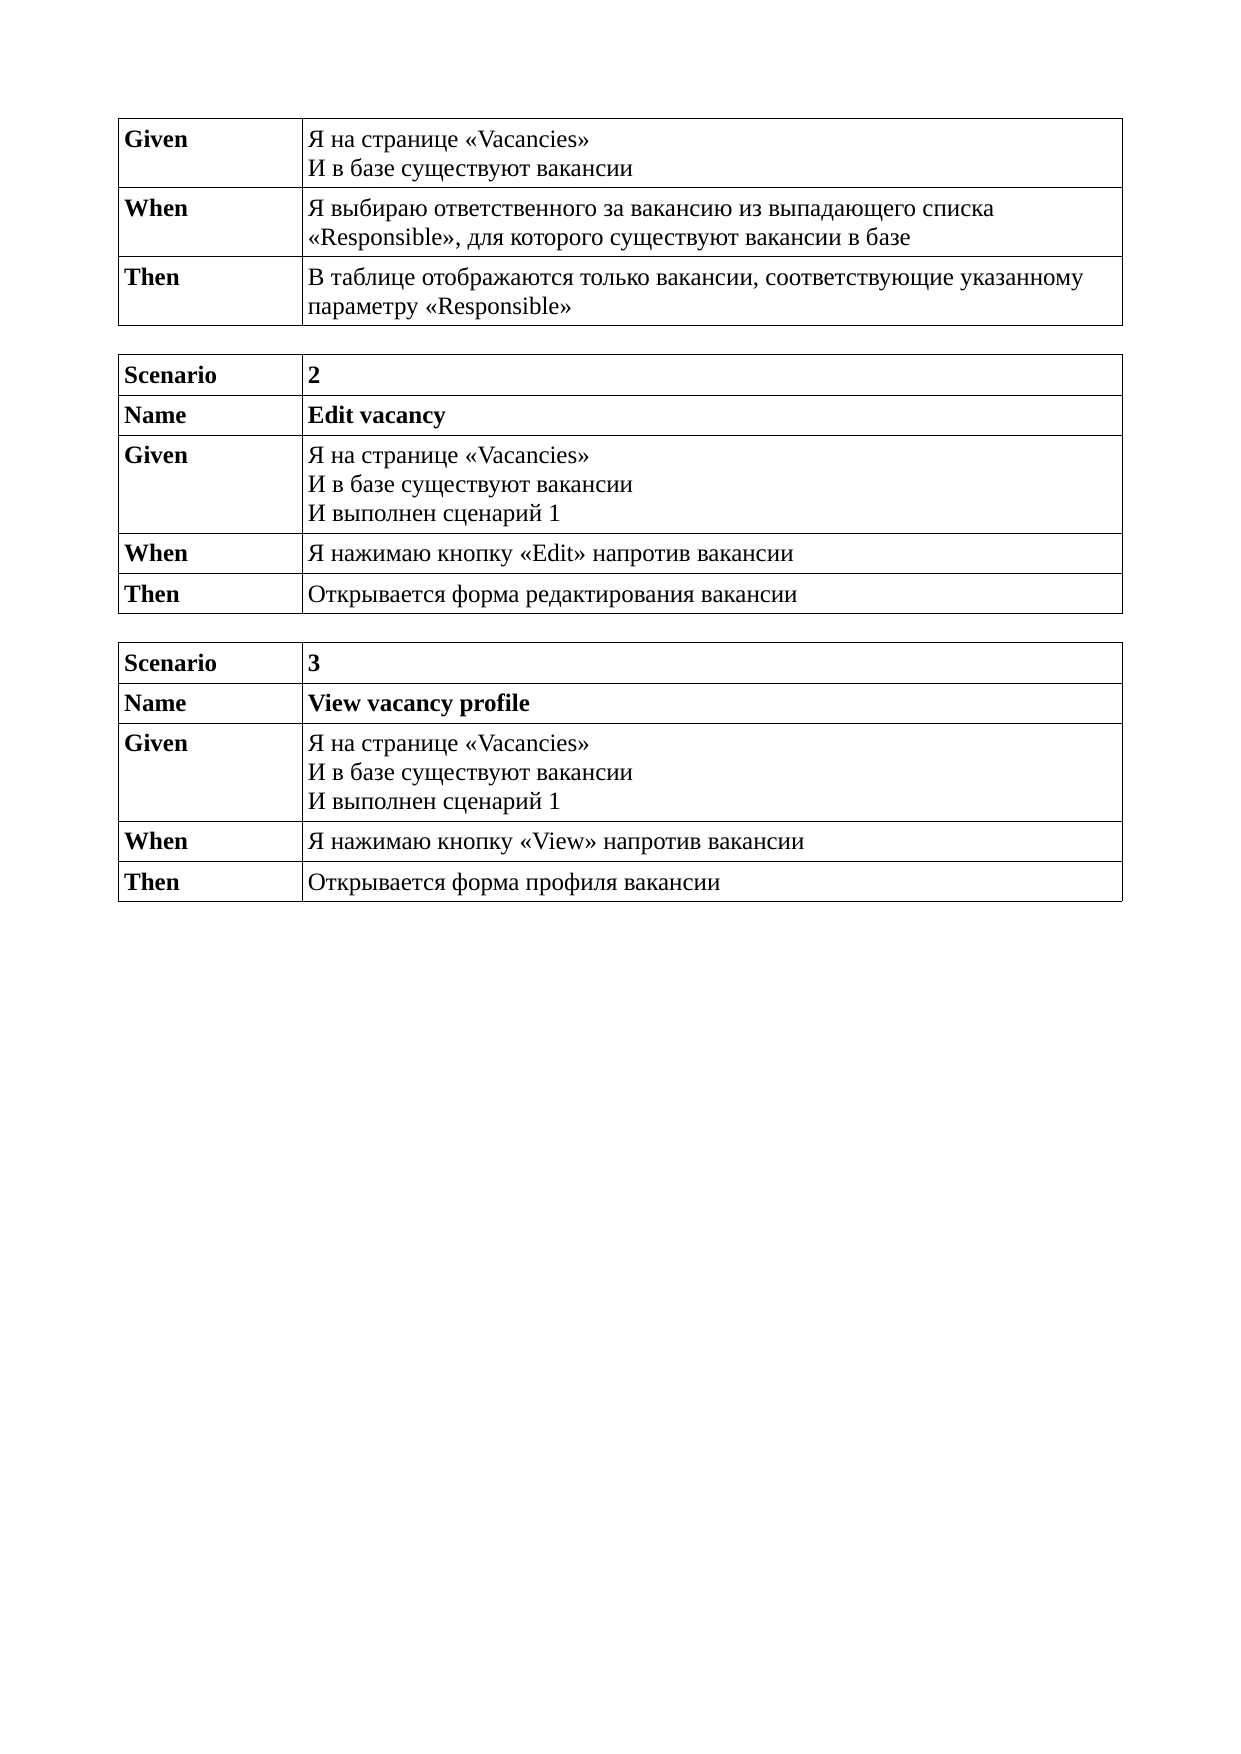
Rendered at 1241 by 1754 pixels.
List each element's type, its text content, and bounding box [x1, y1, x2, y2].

table_cell В таблице отображаются только вакансии, соответствующие указанному параметру «Responsible» [303, 257, 1122, 325]
table_cell Открывается форма профиля вакансии [303, 862, 1122, 901]
table_header Scenario [119, 355, 302, 394]
table_cell Then [119, 862, 302, 901]
table_cell Открывается форма редактирования вакансии [303, 574, 1122, 613]
table_cell Given [119, 436, 302, 533]
table_cell Я выбираю ответственного за вакансию из выпадающего списка «Responsible», для которого существуют вакансии в базе [303, 188, 1122, 256]
table_cell Given [119, 724, 302, 821]
table_header 2 [303, 355, 1122, 394]
table_cell When [119, 822, 302, 861]
table_cell Name [119, 684, 302, 723]
table_cell Я нажимаю кнопку «Edit» напротив вакансии [303, 534, 1122, 573]
table_cell When [119, 188, 302, 256]
table_cell Name [119, 396, 302, 435]
table_cell Я на странице «Vacancies» И в базе существуют вакансии И выполнен сценарий 1 [303, 436, 1122, 533]
table_header 3 [303, 643, 1122, 682]
table_cell View vacancy profile [303, 684, 1122, 723]
table_cell Then [119, 257, 302, 325]
table_cell Edit vacancy [303, 396, 1122, 435]
table_cell Я на странице «Vacancies» И в базе существуют вакансии [303, 119, 1122, 187]
table_cell Я нажимаю кнопку «View» напротив вакансии [303, 822, 1122, 861]
table_cell Then [119, 574, 302, 613]
table_cell Given [119, 119, 302, 187]
table_cell Я на странице «Vacancies» И в базе существуют вакансии И выполнен сценарий 1 [303, 724, 1122, 821]
table_cell When [119, 534, 302, 573]
table_header Scenario [119, 643, 302, 682]
